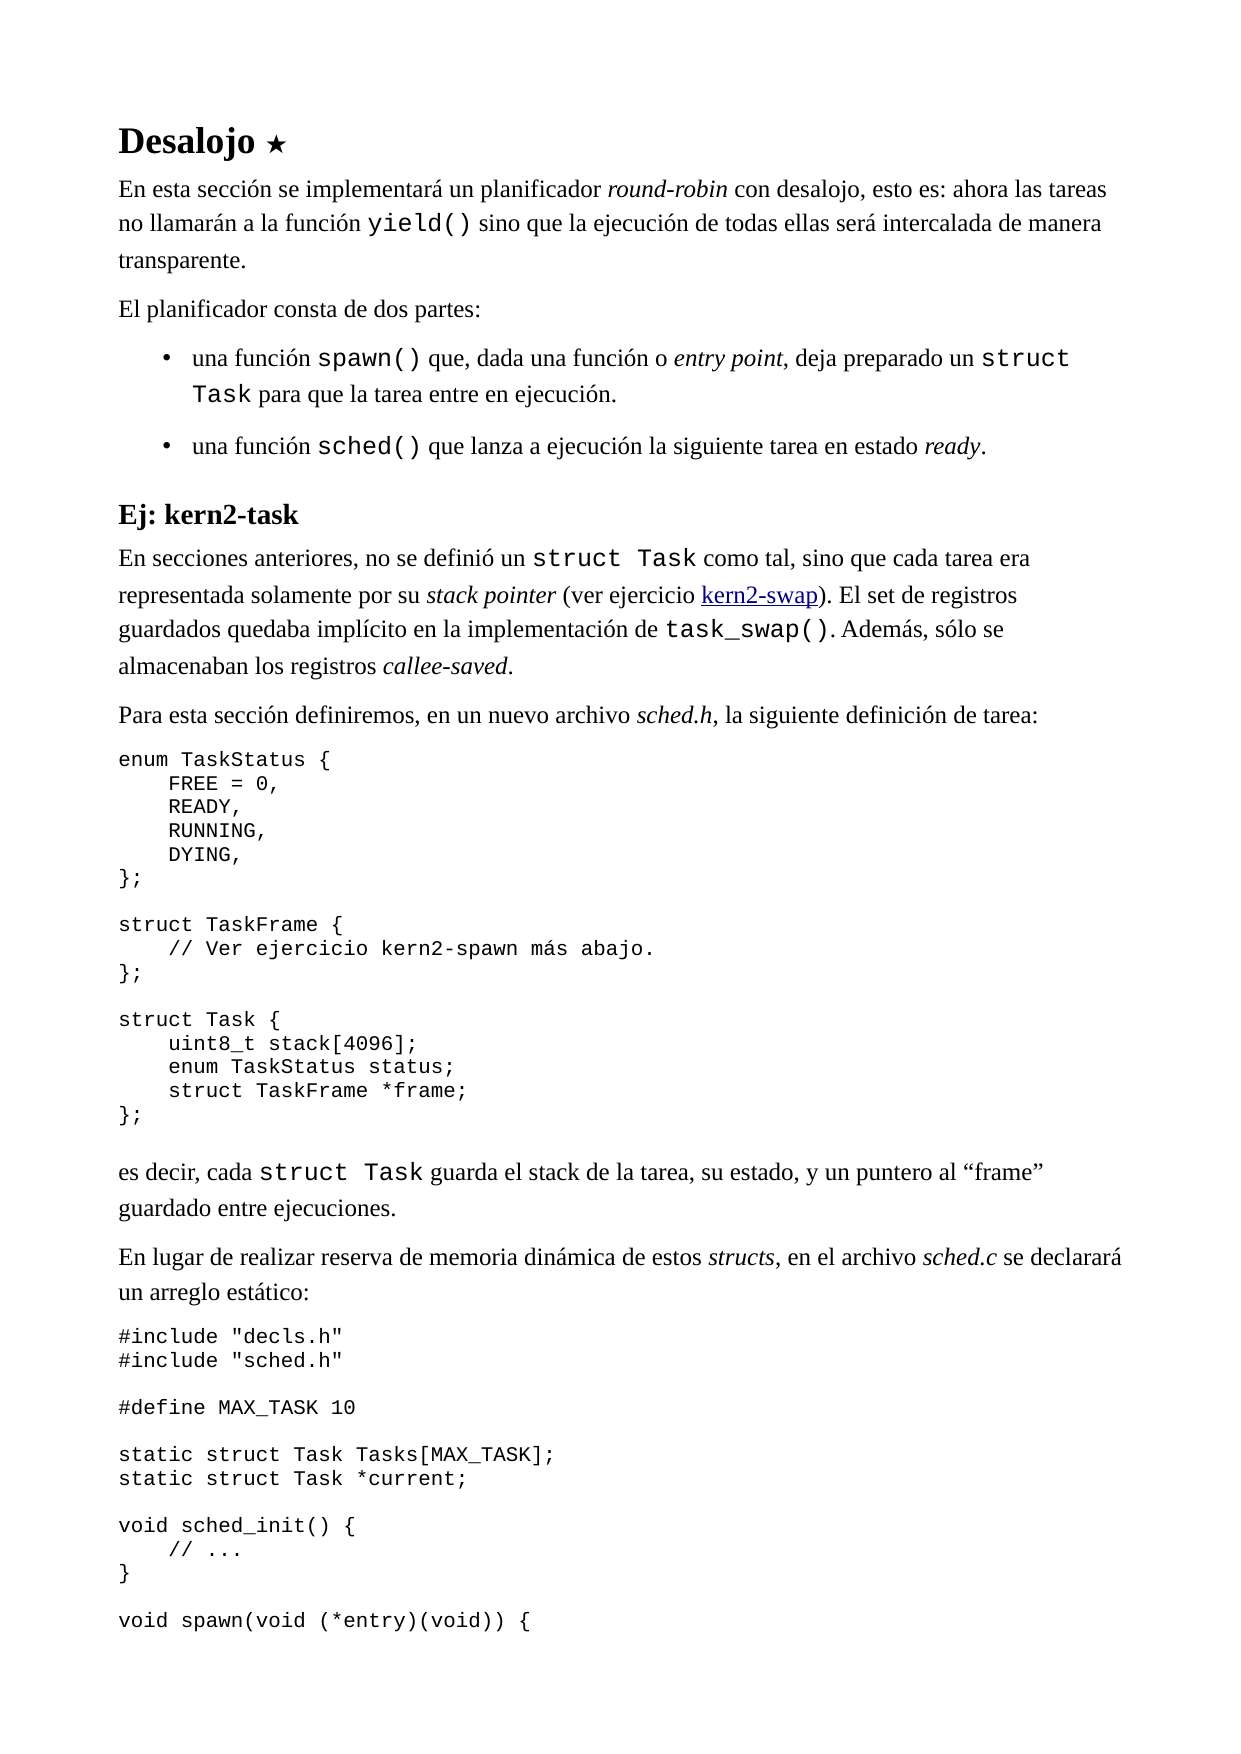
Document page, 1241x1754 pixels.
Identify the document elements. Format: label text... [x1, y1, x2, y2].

subtitle Ej: kern2-task [118, 497, 1122, 531]
text void sched_init() { [118, 1515, 1122, 1539]
text #include "sched.h" [118, 1349, 1122, 1373]
text }; [118, 867, 1122, 891]
text }; [118, 962, 1122, 985]
text static struct Task *current; [118, 1468, 1122, 1491]
text } [118, 1562, 1122, 1586]
text }; [118, 1104, 1122, 1127]
text uint8_t stack[4096]; [118, 1033, 1122, 1056]
text FREE = 0, [118, 773, 1122, 796]
text En lugar de realizar reserva de memoria dinámica de estos structs, en el archivo sched.c se declarará un arreglo estático: [118, 1242, 1122, 1306]
text El planificador consta de dos partes: [118, 294, 1122, 323]
text DYING, [118, 843, 1122, 867]
text enum TaskStatus { [118, 749, 1122, 773]
text #include "decls.h" [118, 1326, 1122, 1349]
text En secciones anteriores, no se definió un struct Task como tal, sino que cada tarea era representada solamente por su stack pointer (ver ejercicio kern2-swap). El set de registros guardados quedaba implícito en la implementación de task_swap(). Además, sólo se almacenaban los registros callee-saved. [118, 543, 1122, 679]
text // ... [118, 1539, 1122, 1562]
text enum TaskStatus status; [118, 1056, 1122, 1080]
text RUNNING, [118, 820, 1122, 843]
text es decir, cada struct Task guarda el stack de la tarea, su estado, y un puntero al “frame” guardado entre ejecuciones. [118, 1157, 1122, 1222]
subtitle Desalojo ★ [118, 118, 1122, 161]
list una función sched() que lanza a ejecución la siguiente tarea en estado ready. [162, 431, 1122, 462]
text void spawn(void (*entry)(void)) { [118, 1610, 1122, 1633]
text Para esta sección definiremos, en un nuevo archivo sched.h, la siguiente definición de tarea: [118, 700, 1122, 729]
text struct TaskFrame *frame; [118, 1080, 1122, 1104]
list una función spawn() que, dada una función o entry point, deja preparado un struct Task para que la tarea entre en ejecución. [162, 343, 1122, 410]
text READY, [118, 796, 1122, 820]
text #define MAX_TASK 10 [118, 1397, 1122, 1421]
text static struct Task Tasks[MAX_TASK]; [118, 1444, 1122, 1468]
text En esta sección se implementará un planificador round-robin con desalojo, esto es: ahora las tareas no llamarán a la función yield() sino que la ejecución de todas ellas será intercalada de manera transparente. [118, 174, 1122, 273]
text // Ver ejercicio kern2-spawn más abajo. [118, 938, 1122, 962]
text struct Task { [118, 1009, 1122, 1033]
text struct TaskFrame { [118, 914, 1122, 938]
